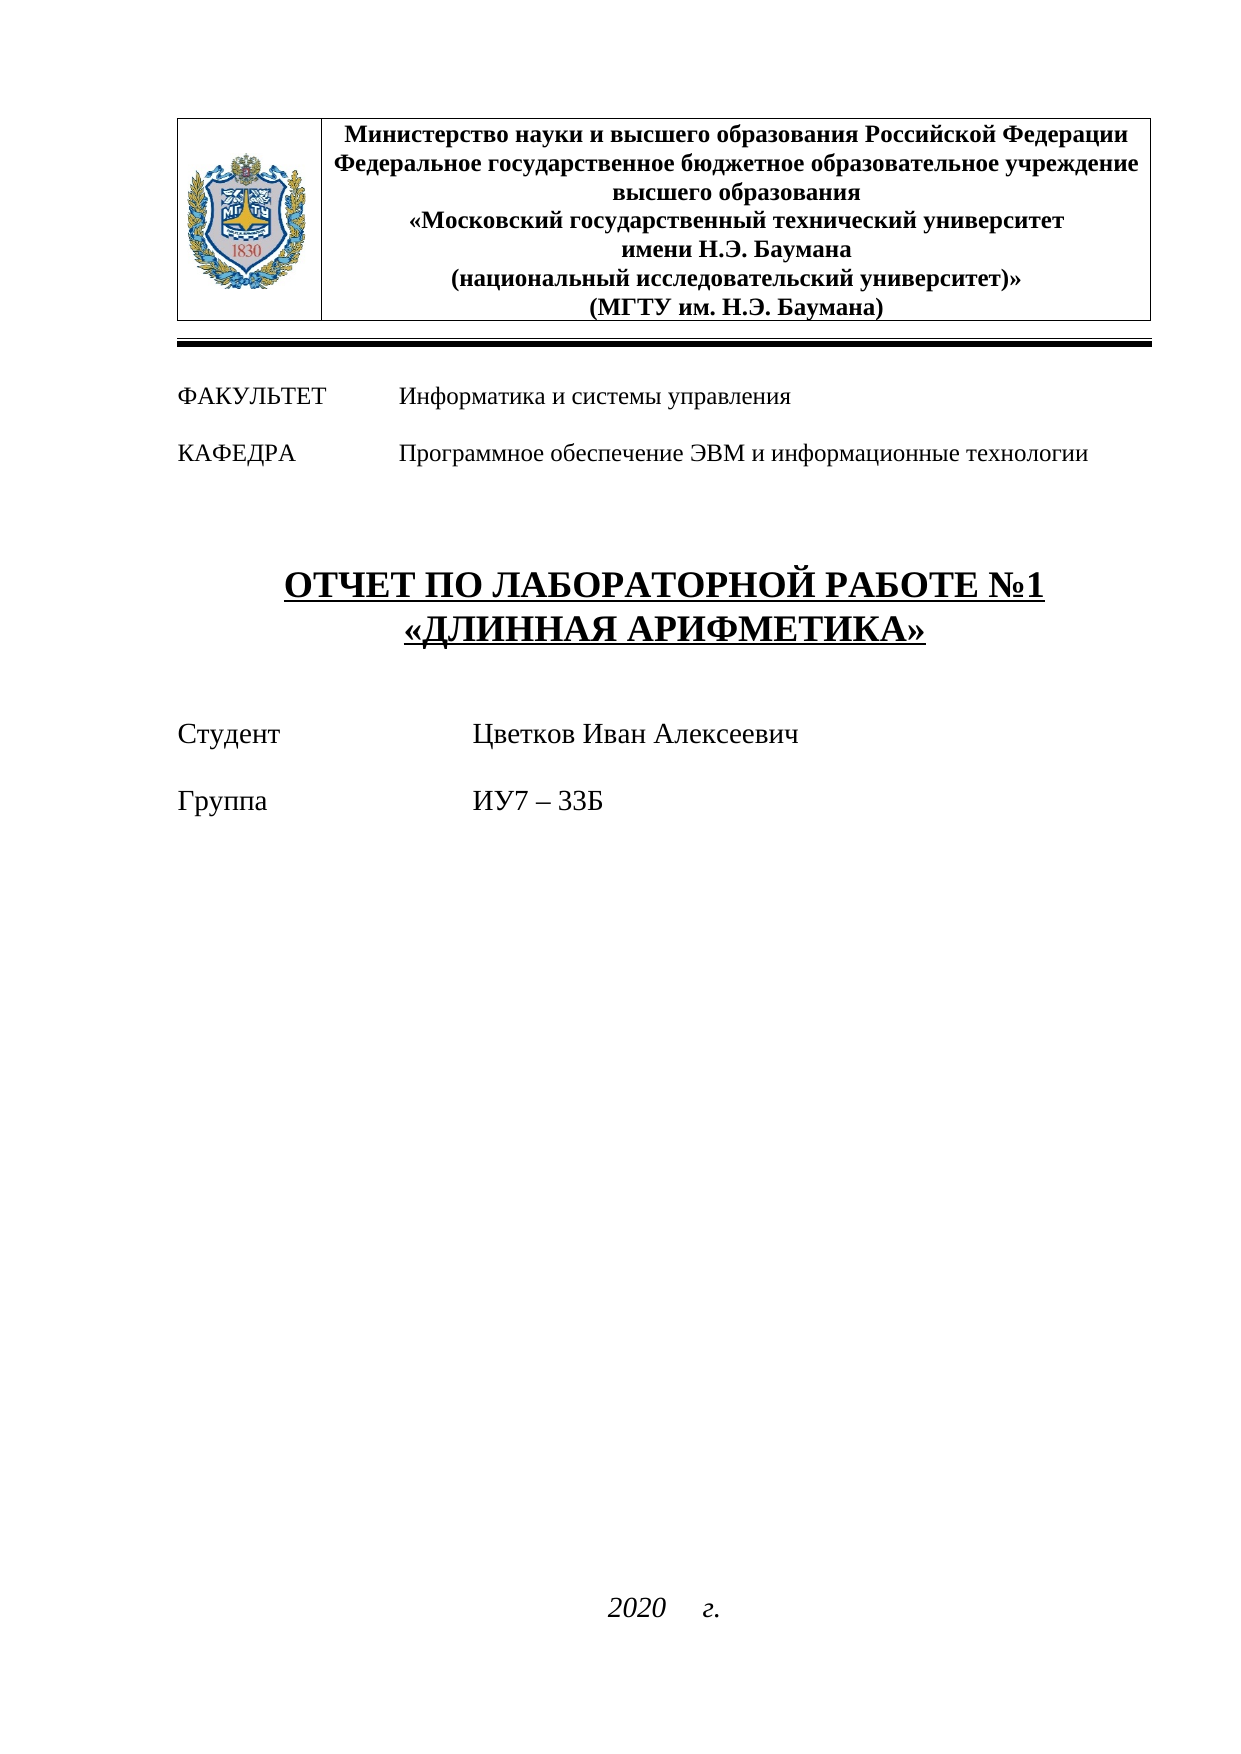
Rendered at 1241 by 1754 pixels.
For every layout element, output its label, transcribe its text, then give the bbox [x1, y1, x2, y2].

picture [196, 153, 307, 290]
text КАФЕДРА Программное обеспечение ЭВМ и информационные технологии [177, 438, 1152, 467]
text Студент Цветков Иван Алексеевич [177, 716, 1152, 750]
table_header [178, 119, 321, 320]
text 2020 г. [177, 1591, 1152, 1624]
text Группа ИУ7 – 33Б [177, 783, 1152, 817]
table_header Министерство науки и высшего образования Российской Федерации Федеральное государственное бюджетное образовательное учреждение высшего образования «Московский государственный технический университет имени Н.Э. Баумана (национальный исследовательский университет)» (МГТУ им. Н.Э. Баумана) [322, 119, 1150, 320]
text ОТЧЕТ ПО ЛАБОРАТОРНОЙ РАБОТЕ №1 «ДЛИННАЯ АРИФМЕТИКА» [177, 563, 1152, 649]
text ФАКУЛЬТЕТ Информатика и системы управления [177, 381, 1152, 409]
